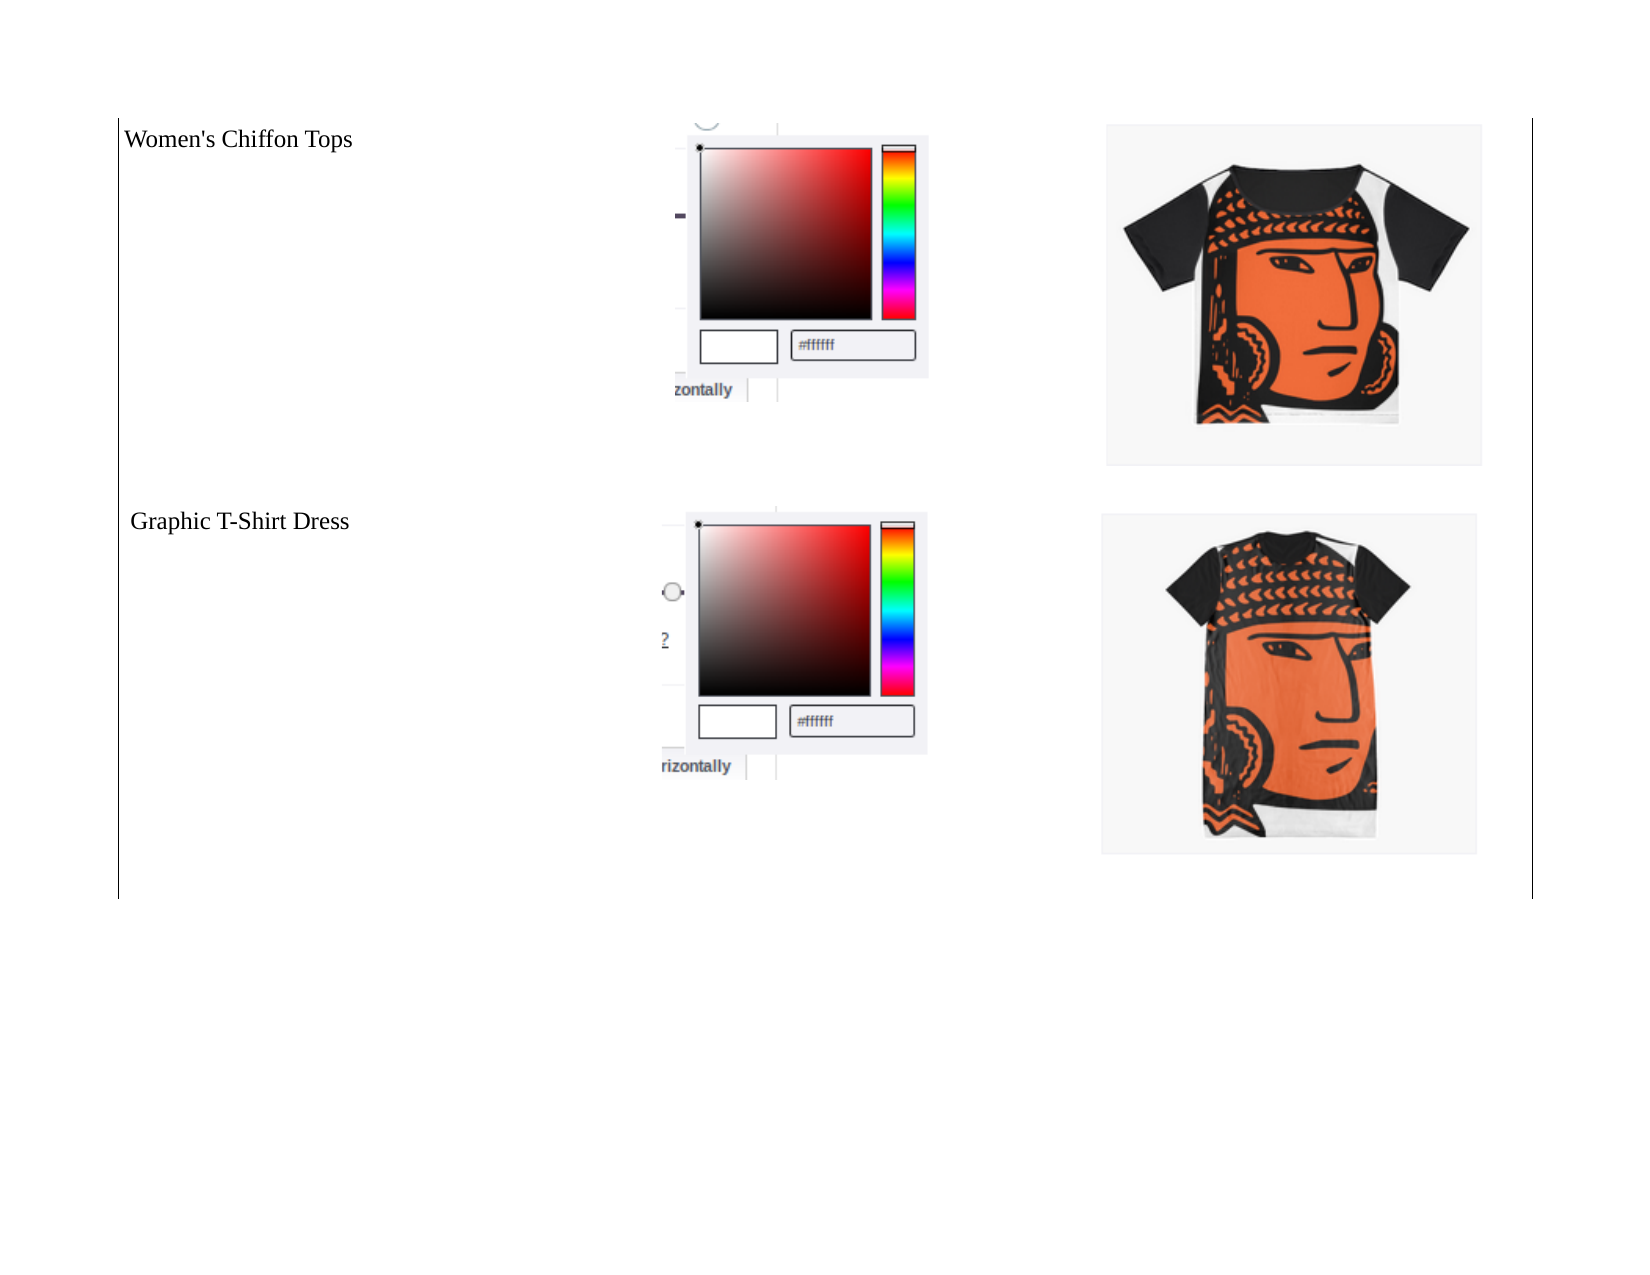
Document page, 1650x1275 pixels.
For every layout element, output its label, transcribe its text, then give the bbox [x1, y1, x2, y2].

table_cell [1061, 118, 1532, 501]
table_cell Women's Chiffon Tops [119, 118, 589, 501]
table_cell [1061, 501, 1532, 898]
picture [675, 123, 976, 402]
table_cell Graphic T-Shirt Dress [119, 501, 589, 898]
picture [661, 506, 989, 780]
table_cell [589, 118, 1061, 501]
table_cell [589, 501, 1061, 898]
picture [1106, 123, 1487, 466]
picture [1097, 506, 1496, 864]
